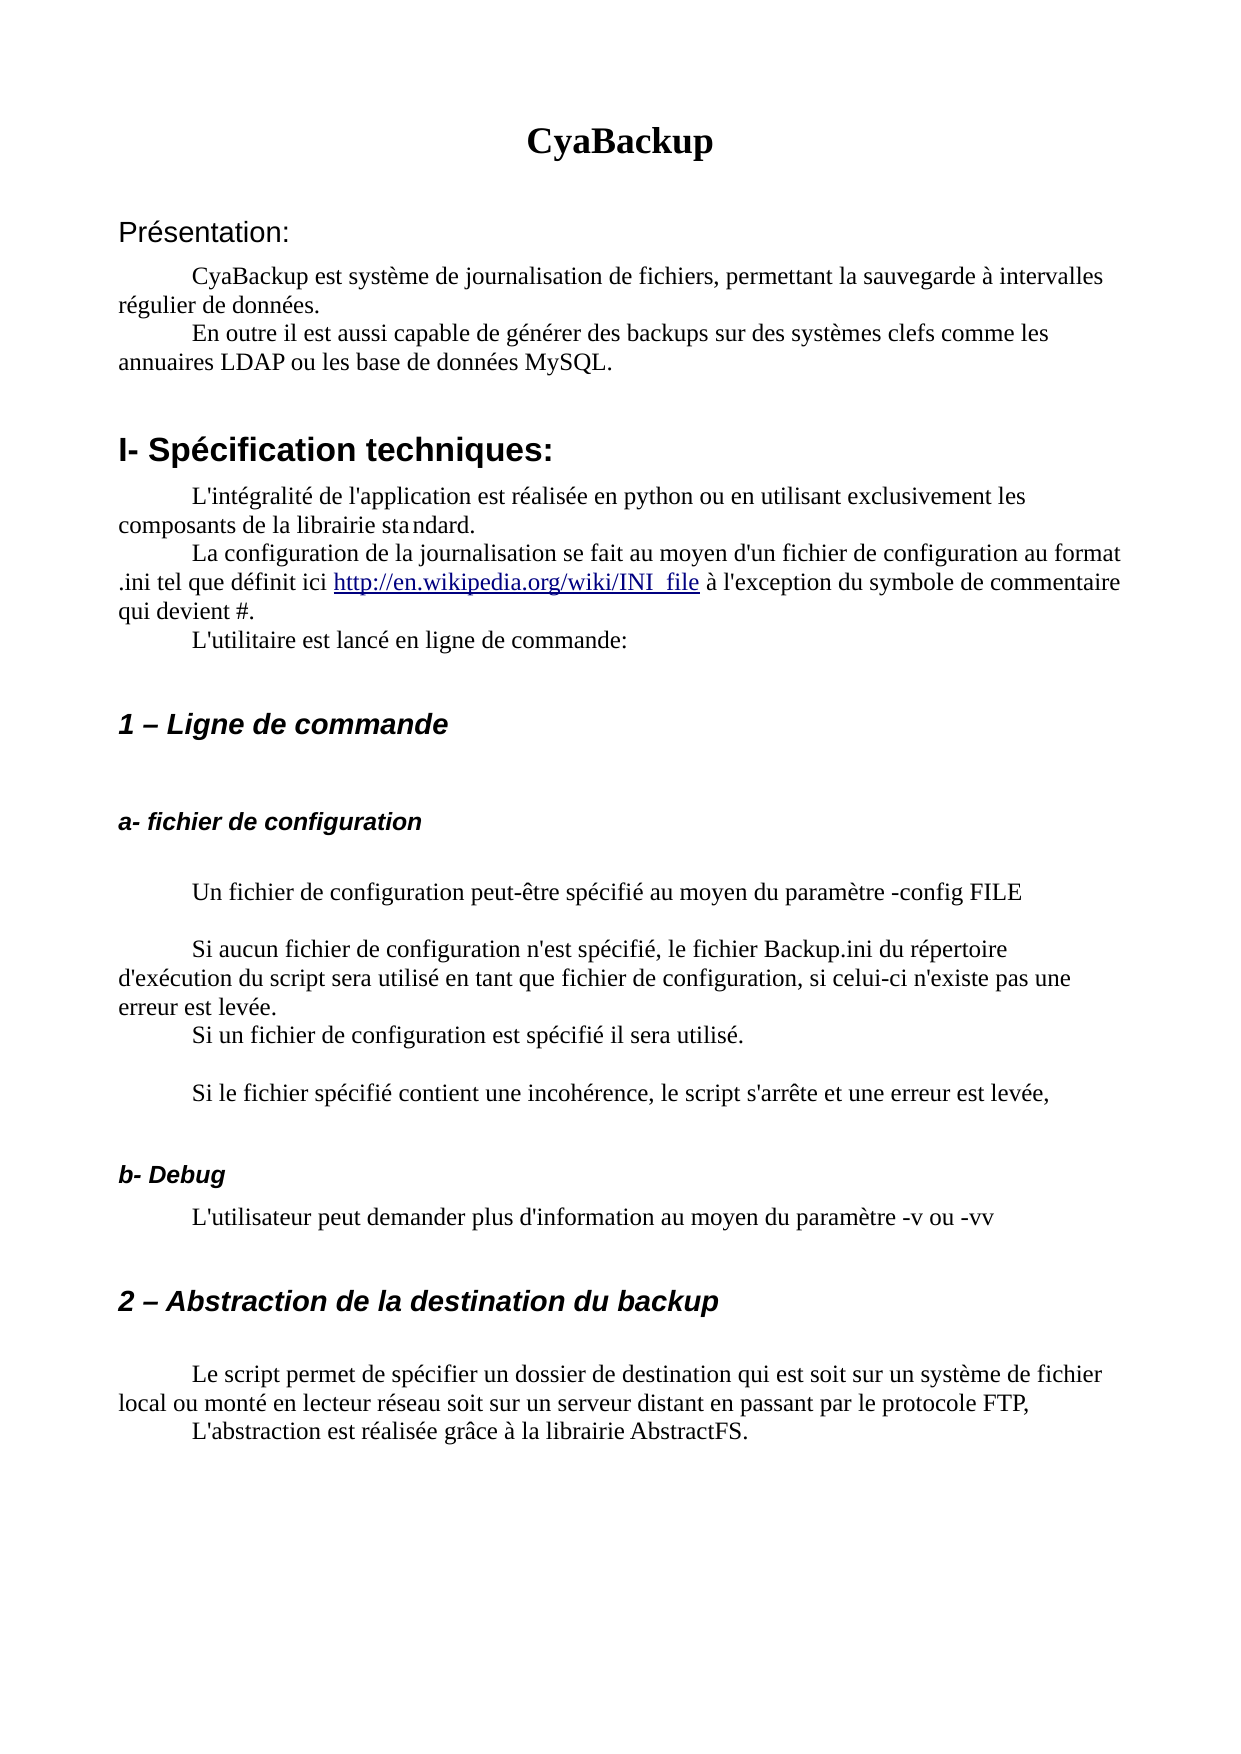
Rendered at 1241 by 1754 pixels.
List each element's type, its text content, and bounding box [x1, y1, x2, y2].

subtitle 1 – Ligne de commande [118, 707, 1122, 741]
text En outre il est aussi capable de générer des backups sur des systèmes clefs comme les annuaires LDAP ou les base de données MySQL. [118, 318, 1122, 376]
text Le script permet de spécifier un dossier de destination qui est soit sur un système de fichier local ou monté en lecteur réseau soit sur un serveur distant en passant par le protocole FTP, [118, 1359, 1122, 1416]
text Un fichier de configuration peut-être spécifié au moyen du paramètre -config FILE [118, 877, 1122, 906]
subtitle Présentation: [118, 215, 1122, 248]
subtitle b- Debug [118, 1161, 1122, 1189]
text CyaBackup est système de journalisation de fichiers, permettant la sauvegarde à intervalles régulier de données. [118, 261, 1122, 318]
text Si le fichier spécifié contient une incohérence, le script s'arrête et une erreur est levée, [118, 1078, 1122, 1107]
text La configuration de la journalisation se fait au moyen d'un fichier de configuration au format .ini tel que définit ici http://en.wikipedia.org/wiki/INI_file à l'exception du symbole de commentaire qui devient #. [118, 538, 1122, 625]
subtitle a- fichier de configuration [118, 807, 1122, 836]
text L'abstraction est réalisée grâce à la librairie AbstractFS. [118, 1416, 1122, 1445]
text Si un fichier de configuration est spécifié il sera utilisé. [118, 1021, 1122, 1049]
text L'utilisateur peut demander plus d'information au moyen du paramètre -v ou -vv [118, 1202, 1122, 1230]
text Si aucun fichier de configuration n'est spécifié, le fichier Backup.ini du répertoire d'exécution du script sera utilisé en tant que fichier de configuration, si celui-ci n'existe pas une erreur est levée. [118, 934, 1122, 1021]
subtitle 2 – Abstraction de la destination du backup [118, 1284, 1122, 1318]
text L'utilitaire est lancé en ligne de commande: [118, 625, 1122, 653]
subtitle I- Spécification techniques: [118, 430, 1122, 468]
text CyaBackup [118, 118, 1122, 161]
text L'intégralité de l'application est réalisée en python ou en utilisant exclusivement les composants de la librairie sta ndard. [118, 481, 1122, 538]
